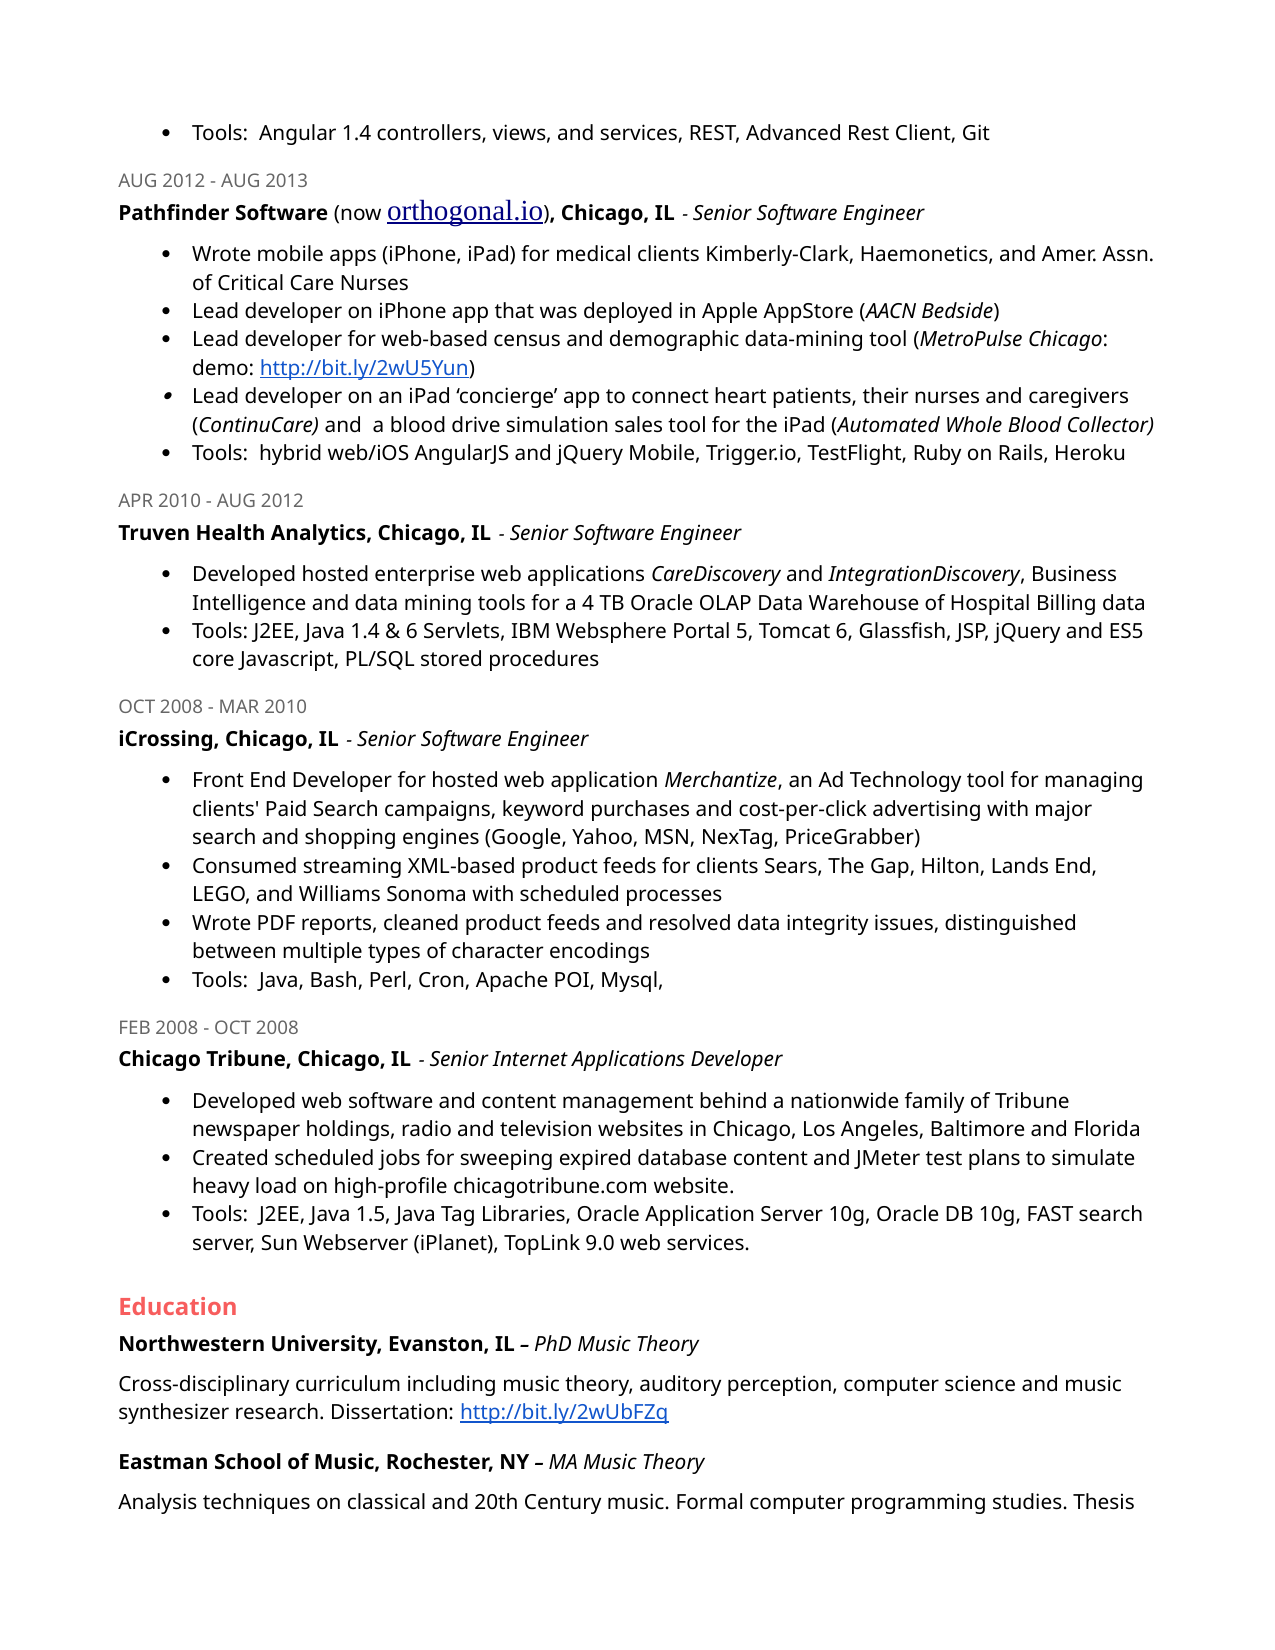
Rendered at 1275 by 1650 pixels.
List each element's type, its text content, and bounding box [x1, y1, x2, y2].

subtitle Education [118, 1290, 1157, 1322]
list Tools: J2EE, Java 1.5, Java Tag Libraries, Oracle Application Server 10g, Oracle DB 10g, FAST search server, Sun Webserver (iPlanet), TopLink 9.0 web services. [162, 1199, 1157, 1256]
list Consumed streaming XML-based product feeds for clients Sears, The Gap, Hilton, Lands End, LEGO, and Williams Sonoma with scheduled processes [162, 851, 1157, 908]
subtitle iCrossing, Chicago, IL - Senior Software Engineer [118, 719, 1157, 753]
list Created scheduled jobs for sweeping expired database content and JMeter test plans to simulate heavy load on high-profile chicagotribune.com website. [162, 1143, 1157, 1199]
list Lead developer on an iPad ‘concierge’ app to connect heart patients, their nurses and caregivers (ContinuCare) and a blood drive simulation sales tool for the iPad (Automated Whole Blood Collector) [162, 381, 1157, 438]
subtitle Truven Health Analytics, Chicago, IL - Senior Software Engineer [118, 513, 1157, 547]
list Wrote mobile apps (iPhone, iPad) for medical clients Kimberly-Clark, Haemonetics, and Amer. Assn. of Critical Care Nurses [162, 239, 1157, 296]
subtitle FEB 2008 - OCT 2008 [118, 1014, 1157, 1039]
subtitle AUG 2012 - AUG 2013 [118, 167, 1157, 193]
subtitle Pathfinder Software (now orthogonal.io), Chicago, IL - Senior Software Engineer [118, 193, 1157, 226]
subtitle Eastman School of Music, Rochester, NY – MA Music Theory [118, 1447, 1157, 1475]
list Lead developer for web-based census and demographic data-mining tool (MetroPulse Chicago: demo: http://bit.ly/2wU5Yun) [162, 324, 1157, 381]
list Tools: hybrid web/iOS AngularJS and jQuery Mobile, Trigger.io, TestFlight, Ruby on Rails, Heroku [162, 438, 1157, 467]
subtitle APR 2010 - AUG 2012 [118, 487, 1157, 513]
list Wrote PDF reports, cleaned product feeds and resolved data integrity issues, distinguished between multiple types of character encodings [162, 908, 1157, 965]
text Analysis techniques on classical and 20th Century music. Formal computer programming studies. Thesis [118, 1487, 1157, 1515]
list Tools: Java, Bash, Perl, Cron, Apache POI, Mysql, [162, 965, 1157, 993]
list Tools: Angular 1.4 controllers, views, and services, REST, Advanced Rest Client, Git [162, 118, 1157, 147]
subtitle OCT 2008 - MAR 2010 [118, 694, 1157, 719]
list Front End Developer for hosted web application Merchantize, an Ad Technology tool for managing clients' Paid Search campaigns, keyword purchases and cost-per-click advertising with major search and shopping engines (Google, Yahoo, MSN, NexTag, PriceGrabber) [162, 766, 1157, 851]
subtitle Northwestern University, Evanston, IL – PhD Music Theory [118, 1329, 1157, 1357]
list Developed hosted enterprise web applications CareDiscovery and IntegrationDiscovery, Business Intelligence and data mining tools for a 4 TB Oracle OLAP Data Warehouse of Hospital Billing data [162, 559, 1157, 616]
list Lead developer on iPhone app that was deployed in Apple AppStore (AACN Bedside) [162, 296, 1157, 324]
list Tools: J2EE, Java 1.4 & 6 Servlets, IBM Websphere Portal 5, Tomcat 6, Glassfish, JSP, jQuery and ES5 core Javascript, PL/SQL stored procedures [162, 616, 1157, 673]
subtitle Chicago Tribune, Chicago, IL - Senior Internet Applications Developer [118, 1039, 1157, 1073]
text Cross-disciplinary curriculum including music theory, auditory perception, computer science and music synthesizer research. Dissertation: http://bit.ly/2wUbFZq [118, 1369, 1157, 1426]
list Developed web software and content management behind a nationwide family of Tribune newspaper holdings, radio and television websites in Chicago, Los Angeles, Baltimore and Florida [162, 1086, 1157, 1143]
